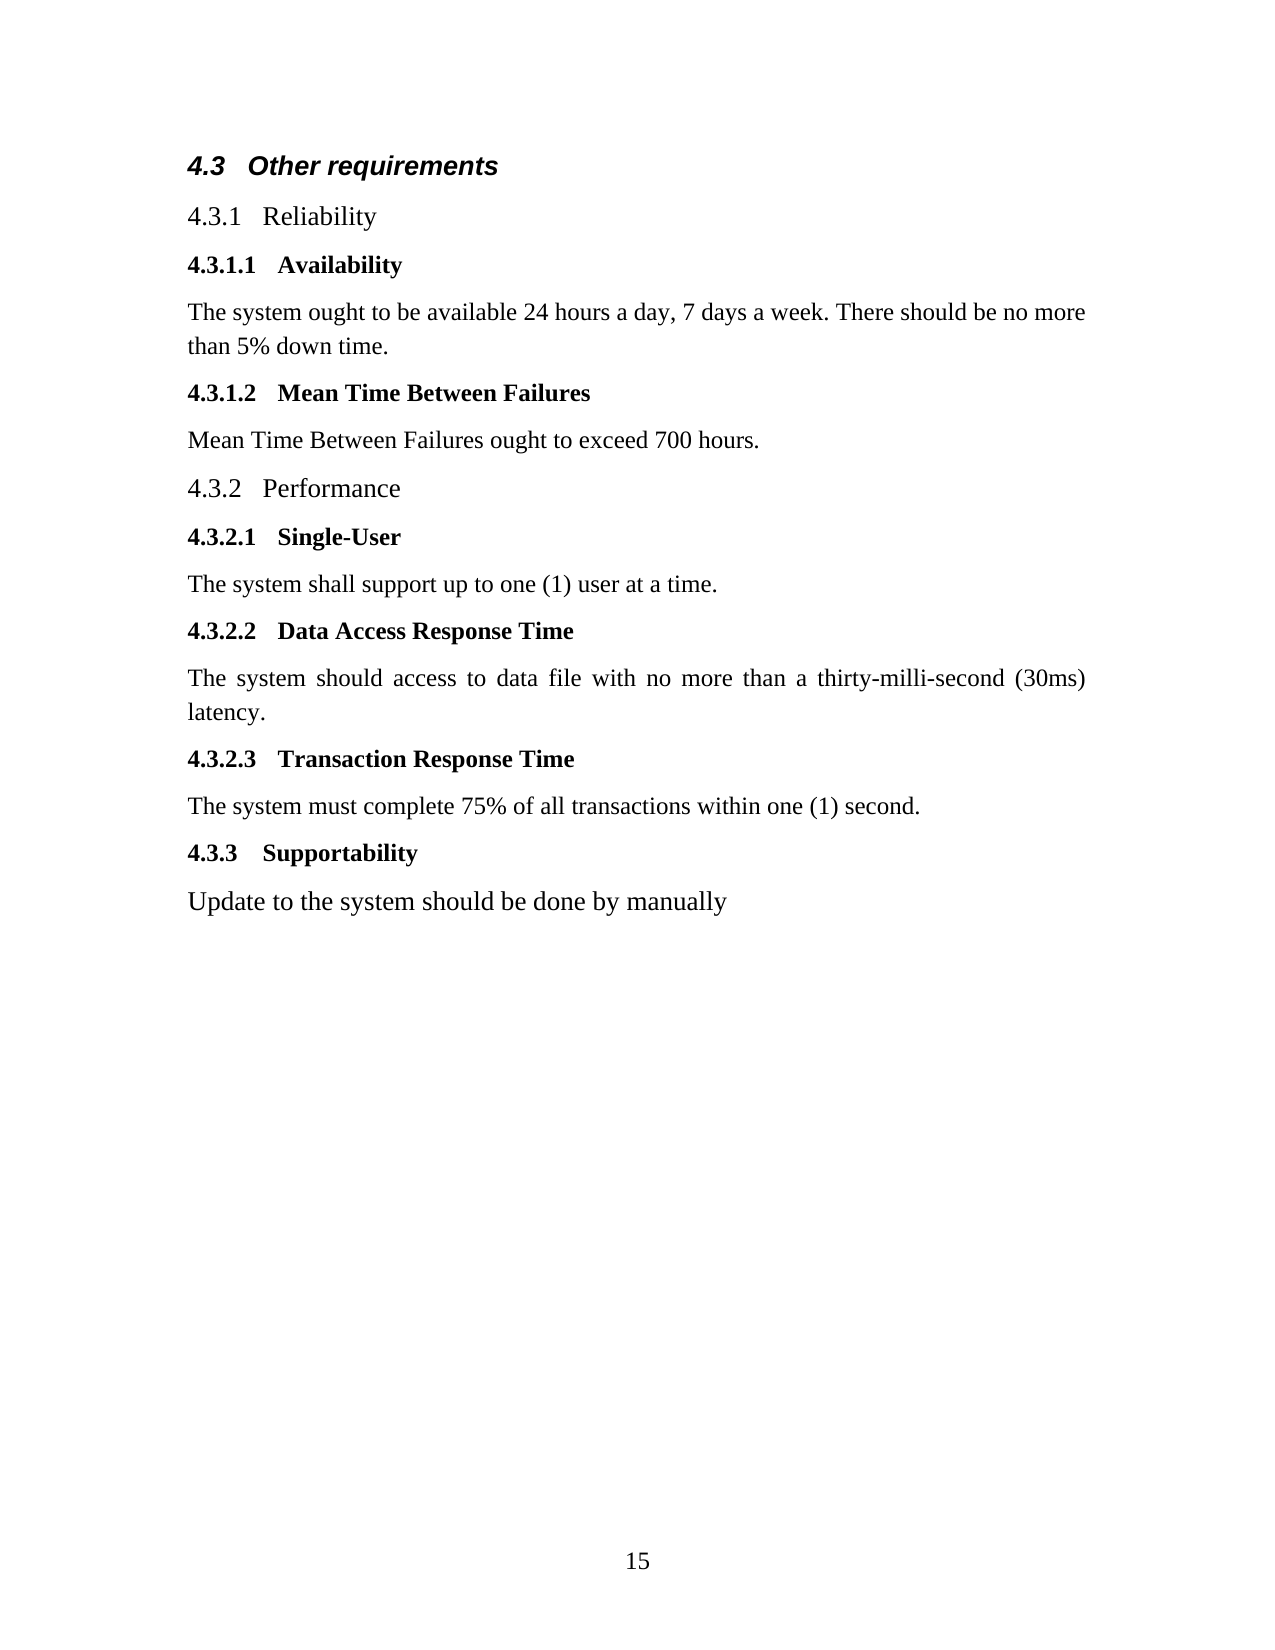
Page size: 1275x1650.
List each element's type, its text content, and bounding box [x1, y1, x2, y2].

text The system shall support up to one (1) user at a time. [187, 569, 1087, 598]
subtitle Other requirements [187, 150, 1087, 181]
subtitle Supportability [187, 838, 1087, 867]
text The system should access to data file with no more than a thirty-milli-second (30ms) latency. [187, 663, 1087, 726]
subtitle Data Access Response Time [187, 616, 1087, 645]
text The system ought to be available 24 hours a day, 7 days a week. There should be no more than 5% down time. [187, 297, 1087, 360]
subtitle Reliability [187, 200, 1087, 231]
subtitle Mean Time Between Failures [187, 378, 1087, 407]
subtitle Update to the system should be done by manually [187, 885, 1087, 916]
subtitle Single-User [187, 522, 1087, 551]
subtitle Availability [187, 250, 1087, 278]
text The system must complete 75% of all transactions within one (1) second. [187, 791, 1087, 820]
subtitle Performance [187, 472, 1087, 503]
text Mean Time Between Failures ought to exceed 700 hours. [187, 425, 1087, 454]
subtitle Transaction Response Time [187, 744, 1087, 773]
